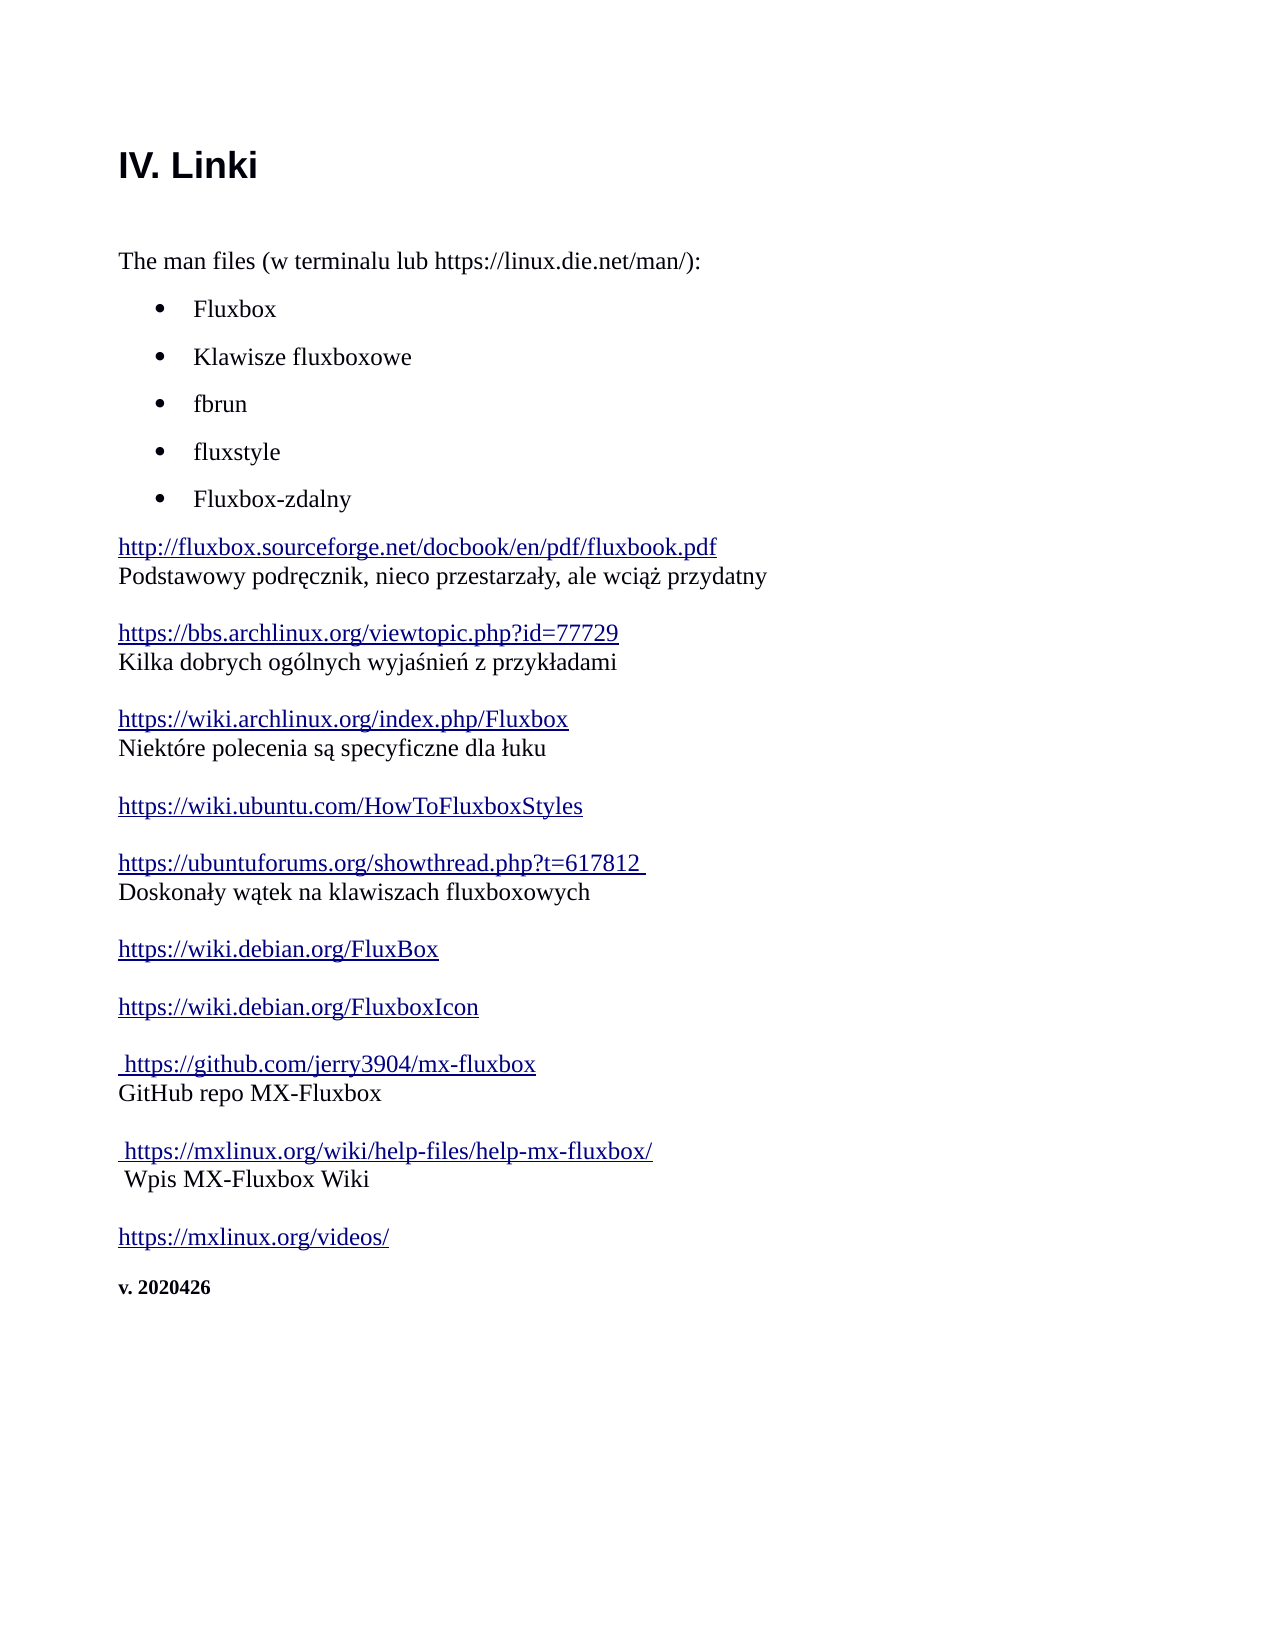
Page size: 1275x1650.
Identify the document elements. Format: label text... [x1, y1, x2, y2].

list fluxstyle [156, 437, 1157, 466]
text https://mxlinux.org/wiki/help-files/help-mx-fluxbox/ [118, 1136, 1157, 1164]
text https://github.com/jerry3904/mx-fluxbox [118, 1049, 1157, 1078]
text https://mxlinux.org/videos/ [118, 1222, 1157, 1251]
text https://bbs.archlinux.org/viewtopic.php?id=77729 [118, 618, 1157, 647]
text The man files (w terminalu lub https://linux.die.net/man/): [118, 246, 1157, 275]
list Fluxbox [156, 294, 1157, 323]
text https://ubuntuforums.org/showthread.php?t=617812 [118, 848, 1157, 877]
text Wpis MX-Fluxbox Wiki [118, 1164, 1157, 1193]
text Podstawowy podręcznik, nieco przestarzały, ale wciąż przydatny [118, 561, 1157, 589]
list Klawisze fluxboxowe [156, 342, 1157, 370]
text https://wiki.archlinux.org/index.php/Fluxbox [118, 704, 1157, 733]
text GitHub repo MX-Fluxbox [118, 1078, 1157, 1107]
text Doskonały wątek na klawiszach fluxboxowych [118, 877, 1157, 906]
text Kilka dobrych ogólnych wyjaśnień z przykładami [118, 647, 1157, 676]
text https://wiki.ubuntu.com/HowToFluxboxStyles [118, 791, 1157, 819]
text http://fluxbox.sourceforge.net/docbook/en/pdf/fluxbook.pdf [118, 532, 1157, 561]
text v. 2020426 [118, 1275, 1157, 1299]
text https://wiki.debian.org/FluxboxIcon [118, 992, 1157, 1021]
text Niektóre polecenia są specyficzne dla łuku [118, 733, 1157, 762]
list fbrun [156, 389, 1157, 418]
list Fluxbox-zdalny [156, 484, 1157, 513]
text https://wiki.debian.org/FluxBox [118, 934, 1157, 963]
subtitle IV. Linki [118, 143, 1157, 186]
